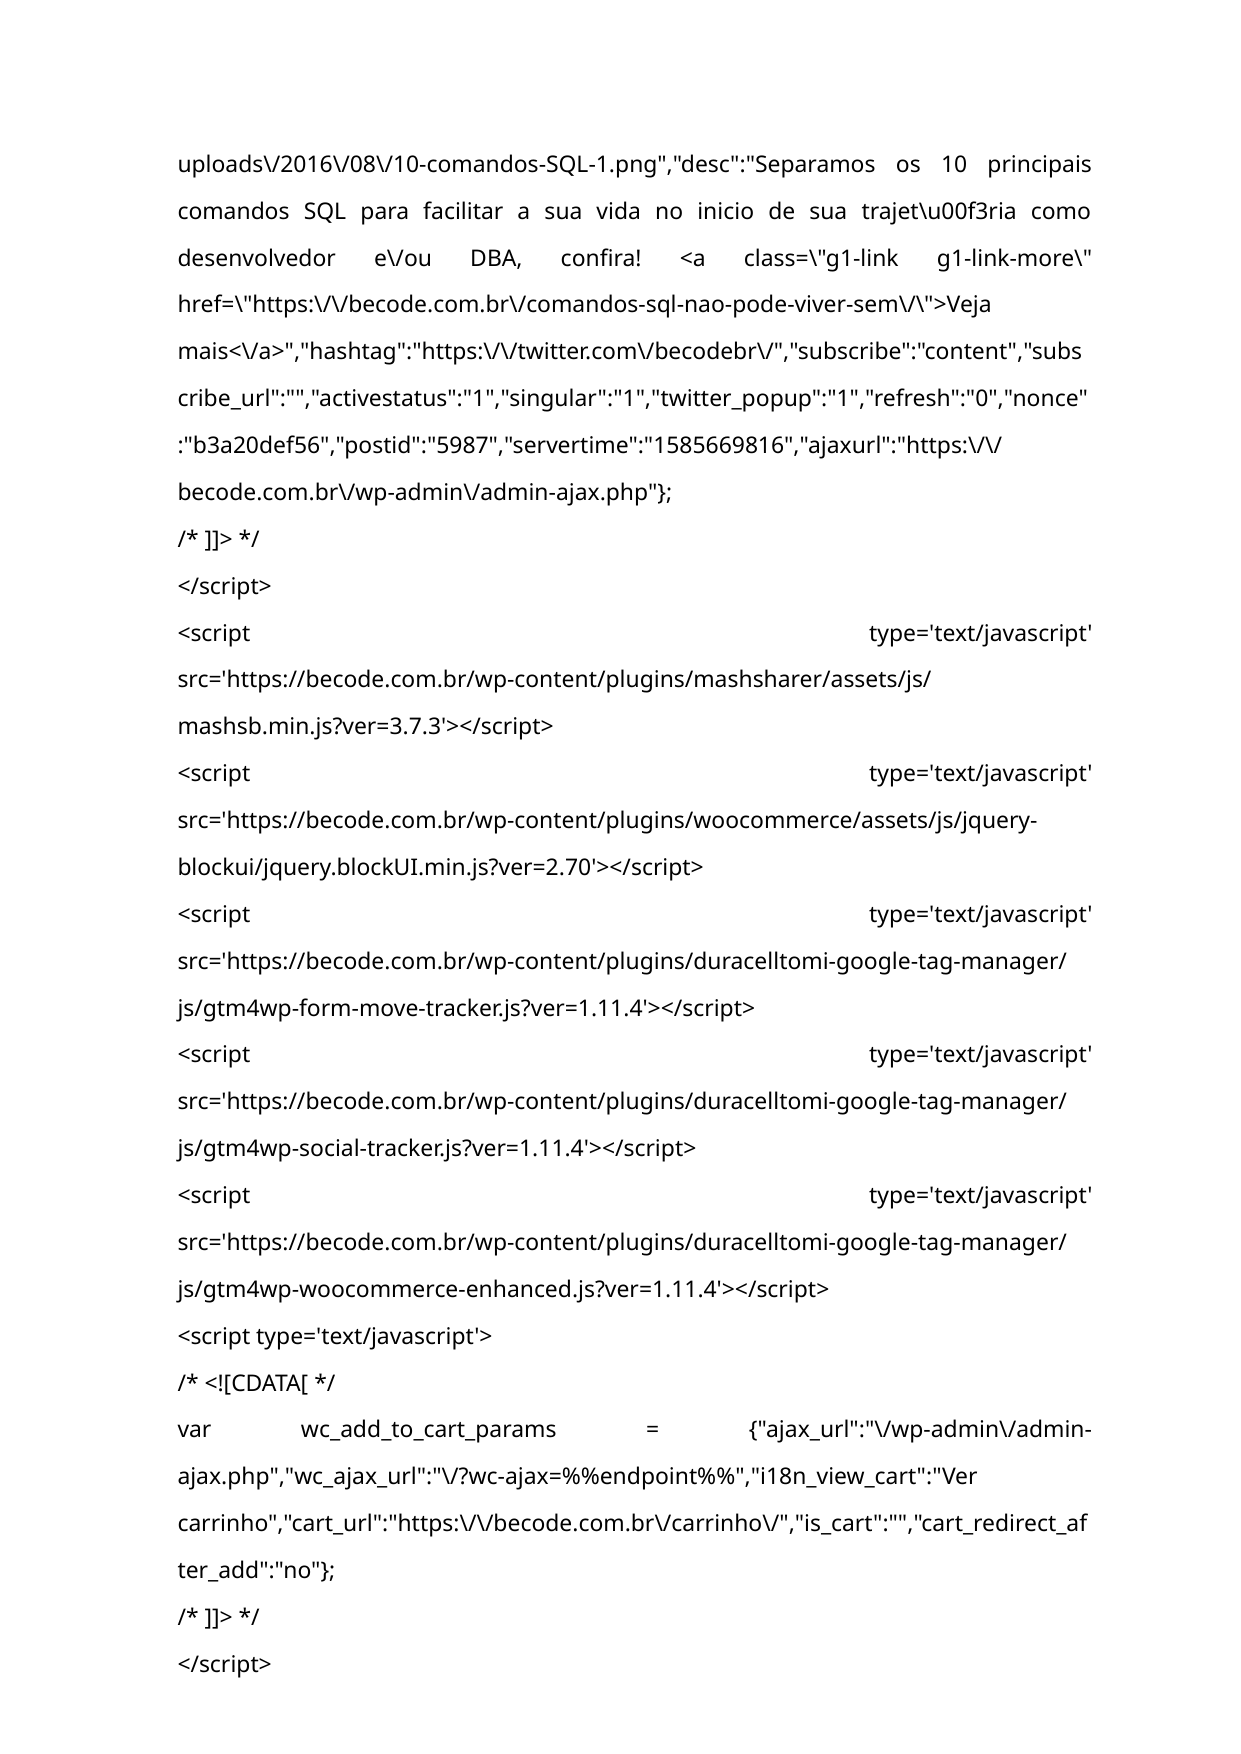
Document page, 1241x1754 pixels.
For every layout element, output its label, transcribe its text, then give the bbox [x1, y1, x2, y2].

text <script type='text/javascript' src='https://becode.com.br/wp-content/plugins/duracelltomi-google-tag-manager/js/gtm4wp-form-move-tracker.js?ver=1.11.4'></script> [177, 898, 1092, 1023]
text <script type='text/javascript'> [177, 1319, 1092, 1351]
text </script> [177, 569, 1092, 601]
text /* <![CDATA[ */ [177, 1366, 1092, 1398]
text var wc_add_to_cart_params = {"ajax_url":"\/wp-admin\/admin-ajax.php","wc_ajax_url":"\/?wc-ajax=%%endpoint%%","i18n_view_cart":"Ver carrinho","cart_url":"https:\/\/becode.com.br\/carrinho\/","is_cart":"","cart_redirect_after_add":"no"}; [177, 1413, 1092, 1585]
text <script type='text/javascript' src='https://becode.com.br/wp-content/plugins/mashsharer/assets/js/mashsb.min.js?ver=3.7.3'></script> [177, 616, 1092, 741]
text </script> [177, 1648, 1092, 1679]
text uploads\/2016\/08\/10-comandos-SQL-1.png","desc":"Separamos os 10 principais comandos SQL para facilitar a sua vida no inicio de sua trajet\u00f3ria como desenvolvedor e\/ou DBA, confira! <a class=\"g1-link g1-link-more\" href=\"https:\/\/becode.com.br\/comandos-sql-nao-pode-viver-sem\/\">Veja mais<\/a>","hashtag":"https:\/\/twitter.com\/becodebr\/","subscribe":"content","subscribe_url":"","activestatus":"1","singular":"1","twitter_popup":"1","refresh":"0","nonce":"b3a20def56","postid":"5987","servertime":"1585669816","ajaxurl":"https:\/\/becode.com.br\/wp-admin\/admin-ajax.php"}; [177, 148, 1092, 507]
text <script type='text/javascript' src='https://becode.com.br/wp-content/plugins/duracelltomi-google-tag-manager/js/gtm4wp-woocommerce-enhanced.js?ver=1.11.4'></script> [177, 1179, 1092, 1304]
text /* ]]> */ [177, 1601, 1092, 1632]
text <script type='text/javascript' src='https://becode.com.br/wp-content/plugins/woocommerce/assets/js/jquery-blockui/jquery.blockUI.min.js?ver=2.70'></script> [177, 757, 1092, 882]
text <script type='text/javascript' src='https://becode.com.br/wp-content/plugins/duracelltomi-google-tag-manager/js/gtm4wp-social-tracker.js?ver=1.11.4'></script> [177, 1038, 1092, 1163]
text /* ]]> */ [177, 523, 1092, 554]
